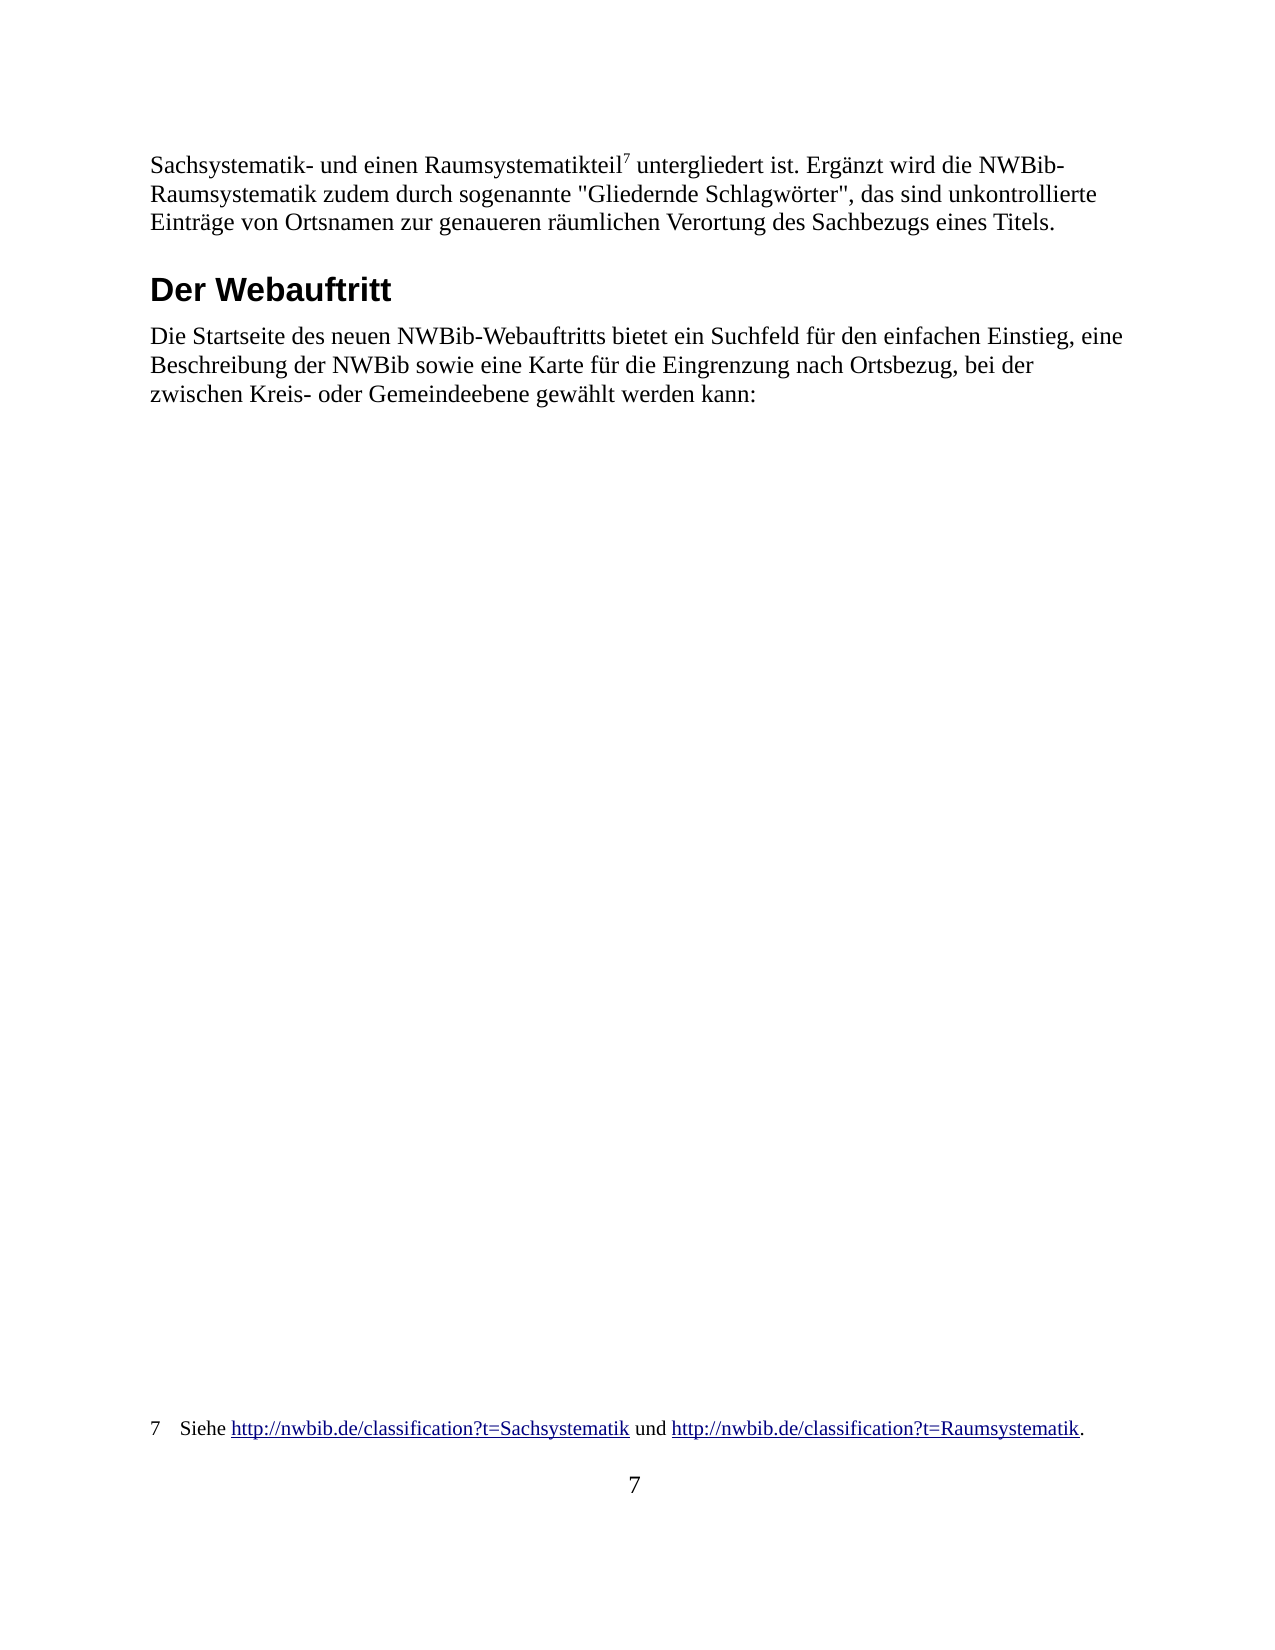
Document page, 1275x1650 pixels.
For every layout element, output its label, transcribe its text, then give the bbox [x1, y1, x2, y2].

text Siehe http://nwbib.de/classification?t=Sachsystematik und http://nwbib.de/classification?t=Raumsystematik. [150, 1416, 1125, 1440]
subtitle Der Webauftritt [150, 270, 1125, 309]
text Sachsystematik- und einen Raumsystematikteil untergliedert ist. Ergänzt wird die NWBib-Raumsystematik zudem durch sogenannte "Gliedernde Schlagwörter", das sind unkontrollierte Einträge von Ortsnamen zur genaueren räumlichen Verortung des Sachbezugs eines Titels. [150, 150, 1125, 236]
text Die Startseite des neuen NWBib-Webauftritts bietet ein Suchfeld für den einfachen Einstieg, eine Beschreibung der NWBib sowie eine Karte für die Eingrenzung nach Ortsbezug, bei der zwischen Kreis- oder Gemeindeebene gewählt werden kann: [150, 321, 1125, 408]
